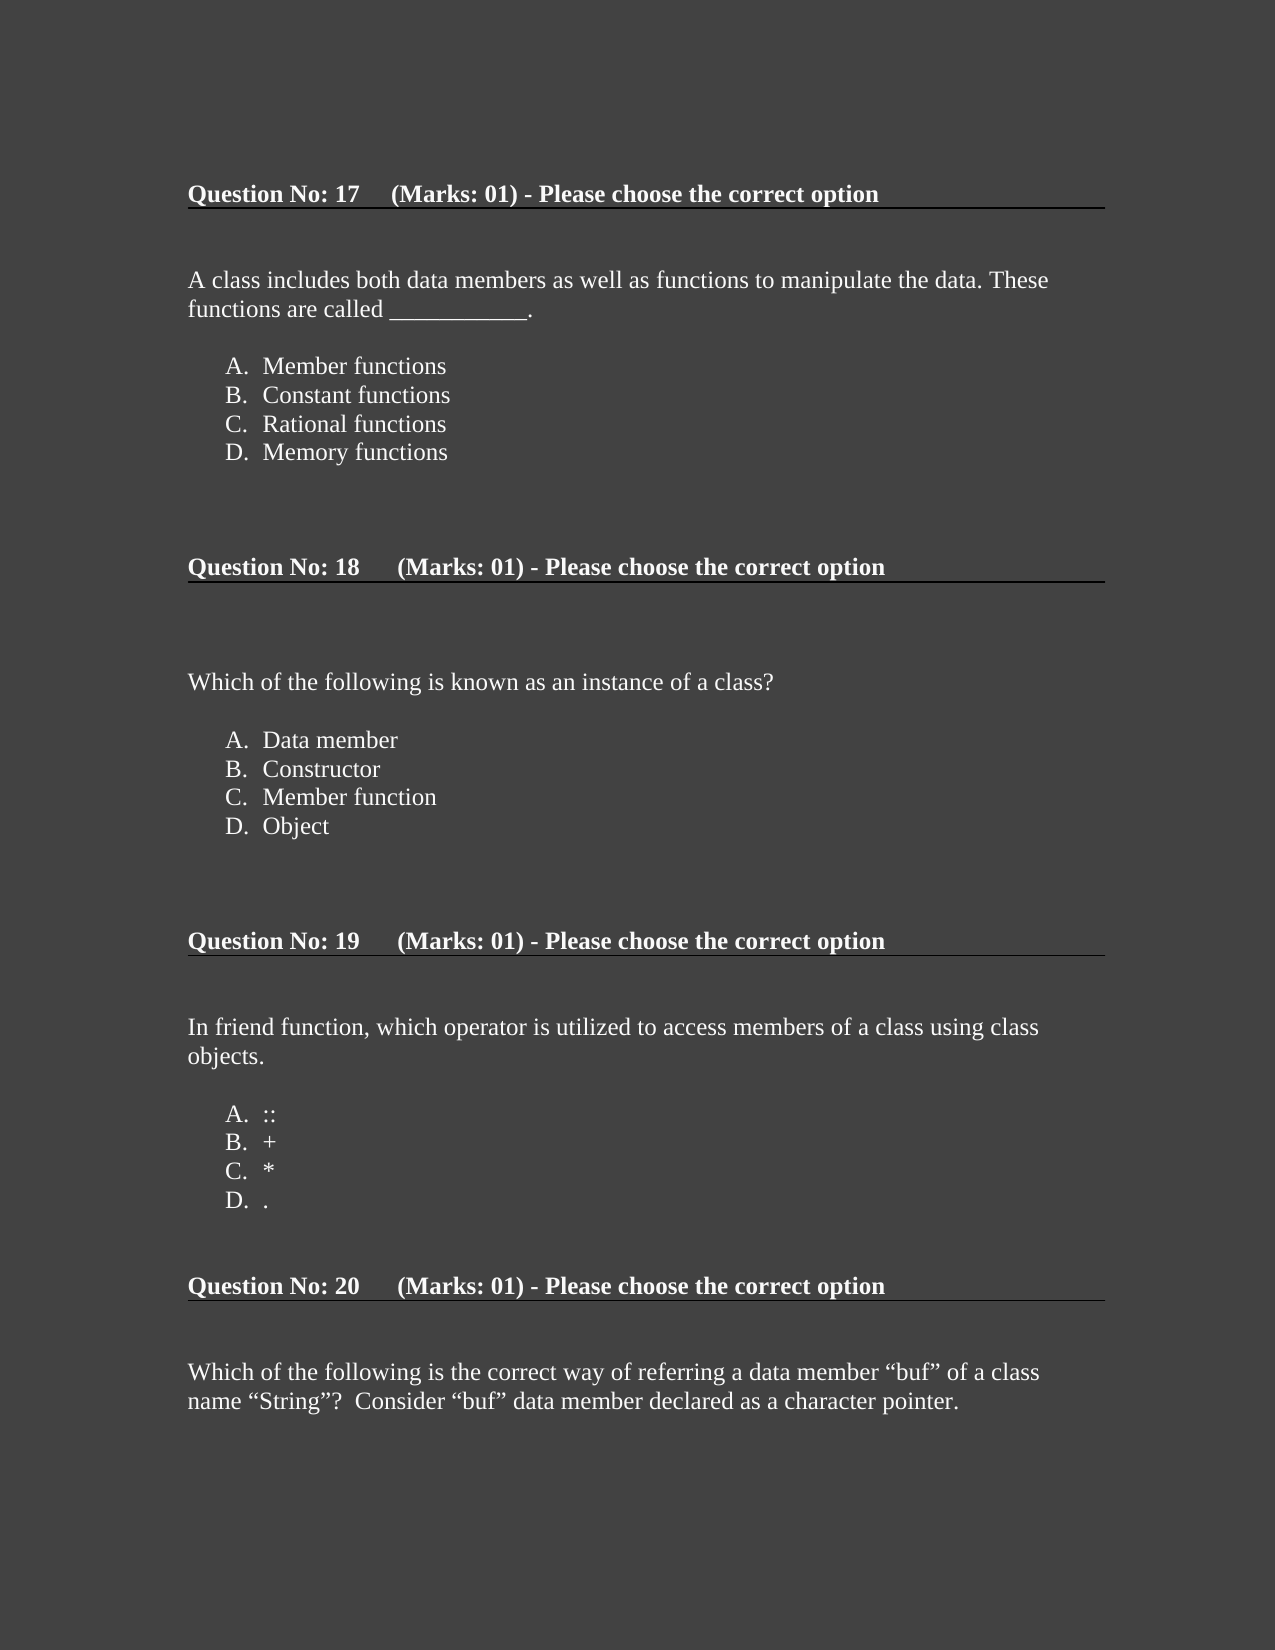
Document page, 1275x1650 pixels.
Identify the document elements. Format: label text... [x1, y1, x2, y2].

text In friend function, which operator is utilized to access members of a class using class objects. [187, 1012, 1087, 1070]
text Question No: 17 (Marks: 01) - Please choose the correct option [187, 179, 1087, 207]
list . [225, 1185, 1087, 1214]
text Which of the following is the correct way of referring a data member “buf” of a class name “String”? Consider “buf” data member declared as a character pointer. [187, 1357, 1087, 1415]
list Memory functions [225, 437, 1087, 466]
text Question No: 19 (Marks: 01) - Please choose the correct option [187, 926, 1087, 955]
list Rational functions [225, 409, 1087, 437]
list :: [225, 1099, 1087, 1127]
text Question No: 18 (Marks: 01) - Please choose the correct option [187, 552, 1087, 581]
text A class includes both data members as well as functions to manipulate the data. These functions are called ___________. [187, 265, 1087, 322]
list + [225, 1127, 1087, 1156]
list * [225, 1156, 1087, 1185]
list Object [225, 811, 1087, 840]
list Member functions [225, 351, 1087, 380]
list Data member [225, 725, 1087, 754]
text Which of the following is known as an instance of a class? [187, 667, 1087, 696]
list Constant functions [225, 380, 1087, 409]
text Question No: 20 (Marks: 01) - Please choose the correct option [187, 1271, 1087, 1300]
list Constructor [225, 754, 1087, 782]
list Member function [225, 782, 1087, 811]
